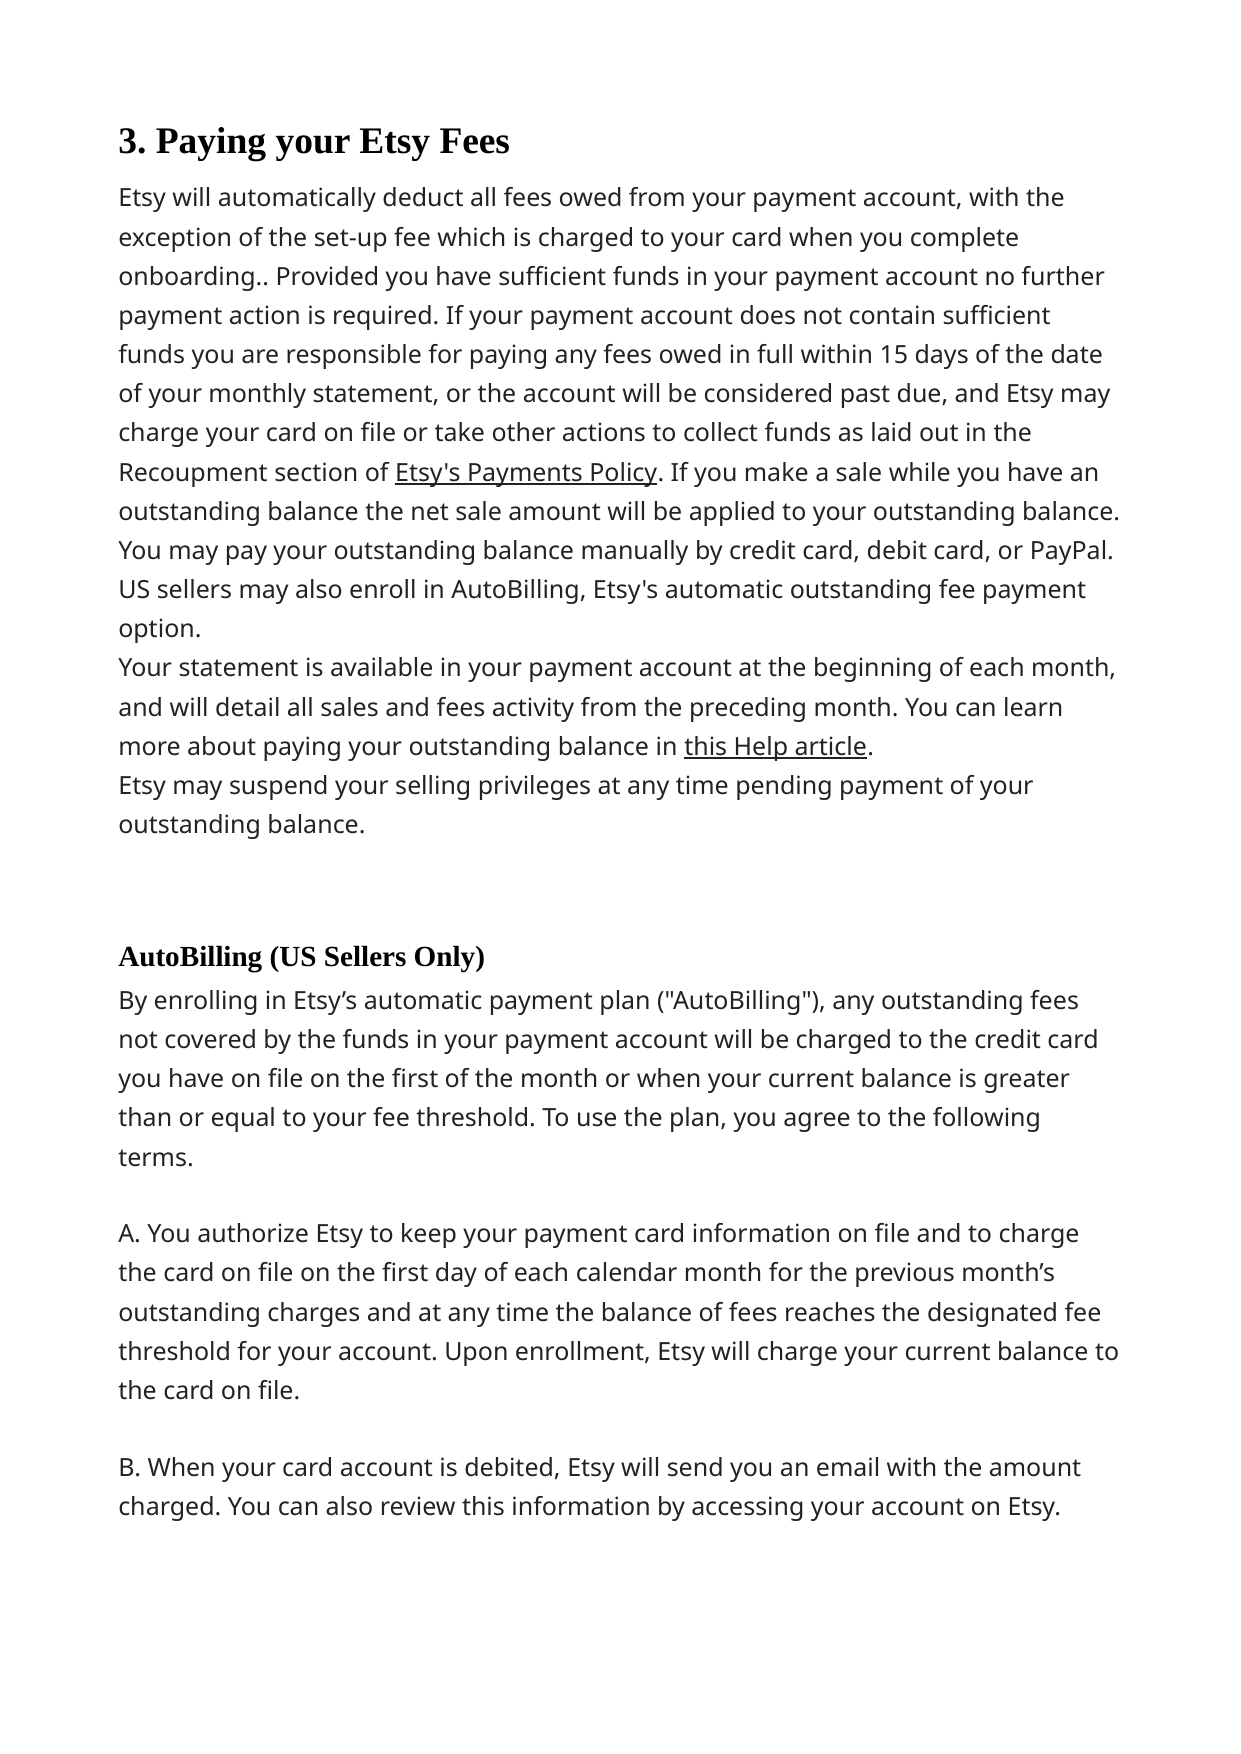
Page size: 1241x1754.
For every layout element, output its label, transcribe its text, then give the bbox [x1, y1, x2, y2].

text Etsy will automatically deduct all fees owed from your payment account, with the exception of the set-up fee which is charged to your card when you complete onboarding.. Provided you have sufficient funds in your payment account no further payment action is required. If your payment account does not contain sufficient funds you are responsible for paying any fees owed in full within 15 days of the date of your monthly statement, or the account will be considered past due, and Etsy may charge your card on file or take other actions to collect funds as laid out in the Recoupment section of Etsy's Payments Policy. If you make a sale while you have an outstanding balance the net sale amount will be applied to your outstanding balance. You may pay your outstanding balance manually by credit card, debit card, or PayPal. US sellers may also enroll in AutoBilling, Etsy's automatic outstanding fee payment option. [118, 180, 1122, 645]
text Your statement is available in your payment account at the beginning of each month, and will detail all sales and fees activity from the preceding month. You can learn more about paying your outstanding balance in this Help article. [118, 650, 1122, 762]
text A. You authorize Etsy to keep your payment card information on file and to charge the card on file on the first day of each calendar month for the previous month’s outstanding charges and at any time the balance of fees reaches the designated fee threshold for your account. Upon enrollment, Etsy will charge your current balance to the card on file. [118, 1216, 1122, 1407]
text B. When your card account is debited, Etsy will send you an email with the amount charged. You can also review this information by accessing your account on Etsy. [118, 1449, 1122, 1522]
subtitle AutoBilling (US Sellers Only) [118, 939, 1122, 973]
text By enrolling in Etsy’s automatic payment plan ("AutoBilling"), any outstanding fees not covered by the funds in your payment account will be charged to the credit card you have on file on the first of the month or when your current balance is greater than or equal to your fee threshold. To use the plan, you agree to the following terms. [118, 982, 1122, 1173]
subtitle 3. Paying your Etsy Fees [118, 118, 1122, 161]
text Etsy may suspend your selling privileges at any time pending payment of your outstanding balance. [118, 767, 1122, 841]
